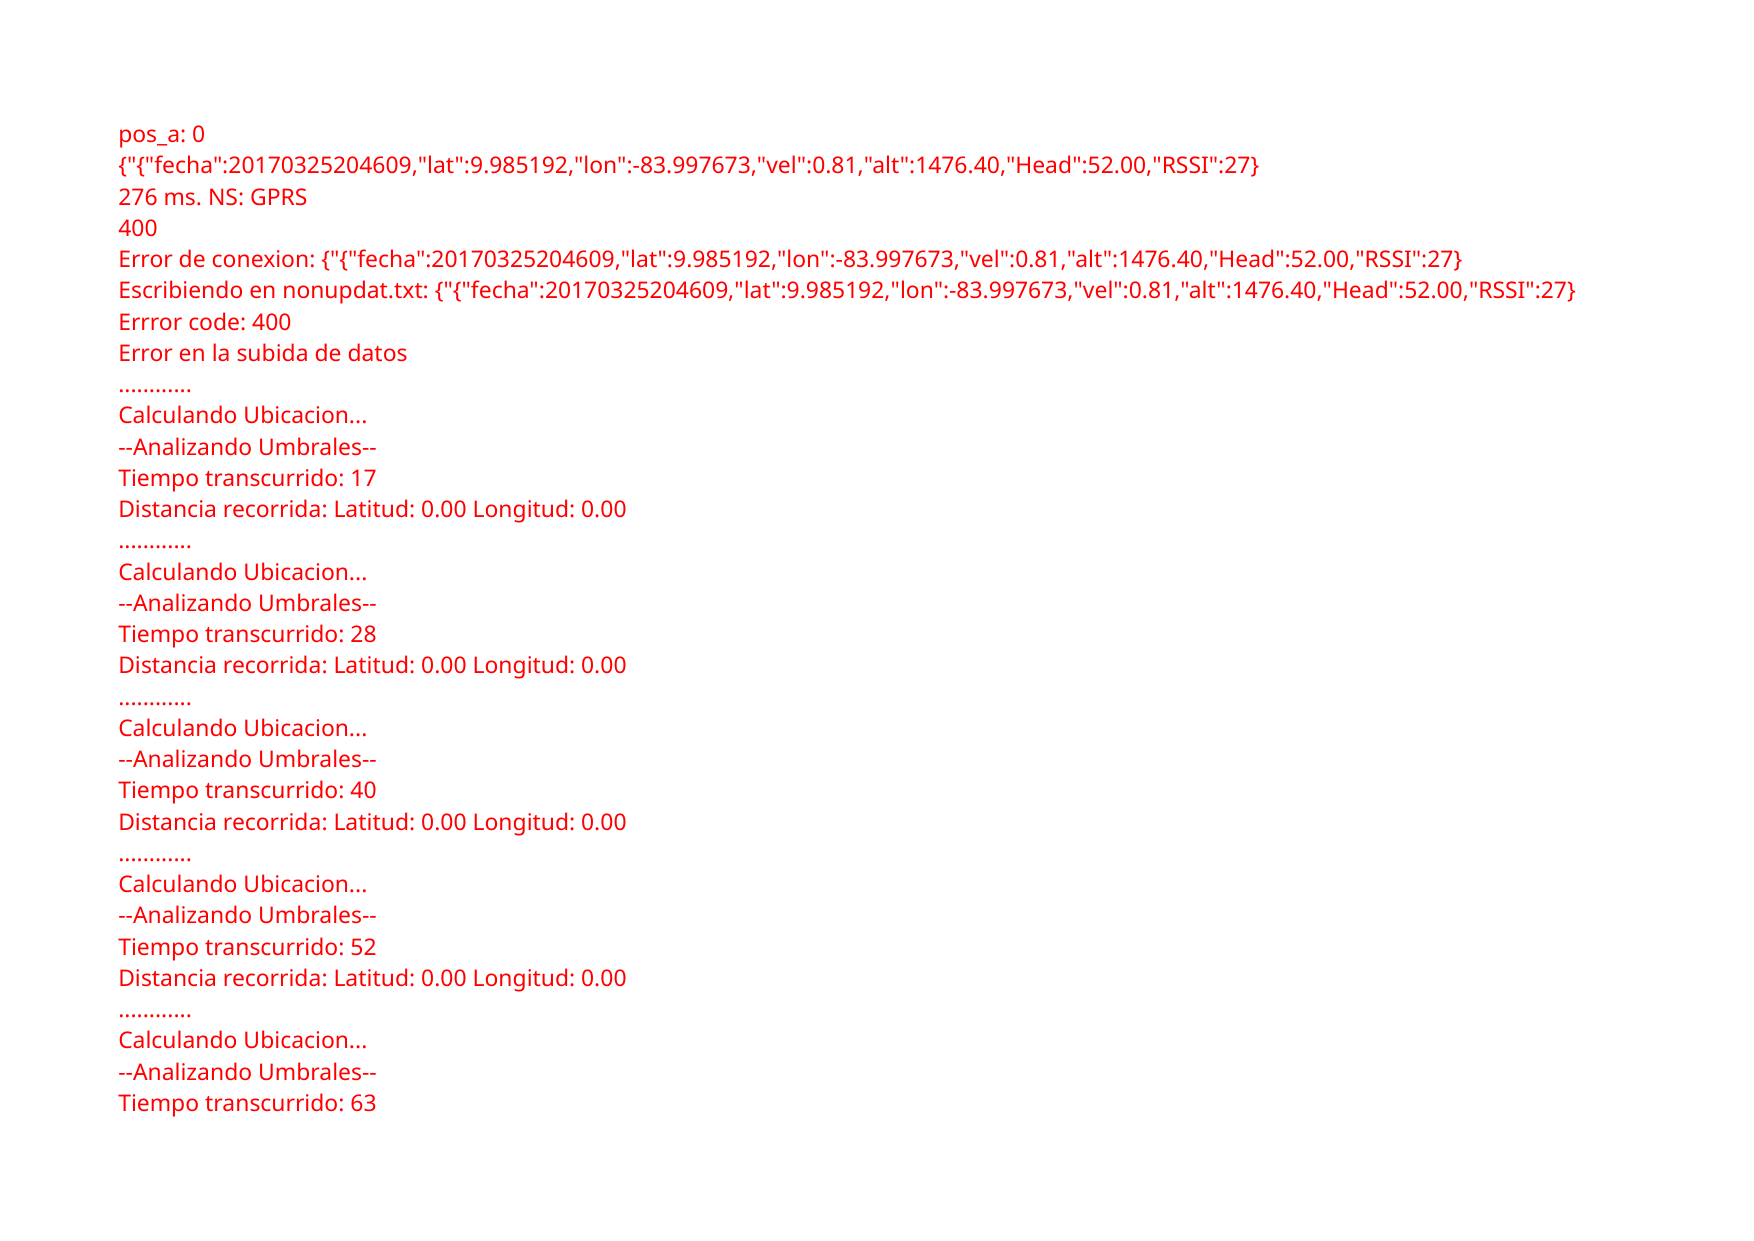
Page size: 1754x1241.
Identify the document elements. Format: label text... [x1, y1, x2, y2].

text Tiempo transcurrido: 40 [118, 774, 1636, 806]
text Distancia recorrida: Latitud: 0.00 Longitud: 0.00 [118, 806, 1636, 837]
text --Analizando Umbrales-- [118, 431, 1636, 462]
text Tiempo transcurrido: 63 [118, 1087, 1636, 1118]
text 276 ms. NS: GPRS [118, 181, 1636, 212]
text pos_a: 0 [118, 118, 1636, 149]
text Calculando Ubicacion... [118, 712, 1636, 743]
text {"{"fecha":20170325204609,"lat":9.985192,"lon":-83.997673,"vel":0.81,"alt":1476.40,"Head":52.00,"RSSI":27} [118, 149, 1636, 181]
text --Analizando Umbrales-- [118, 1056, 1636, 1087]
text Error de conexion: {"{"fecha":20170325204609,"lat":9.985192,"lon":-83.997673,"vel":0.81,"alt":1476.40,"Head":52.00,"RSSI":27} [118, 243, 1636, 274]
text Distancia recorrida: Latitud: 0.00 Longitud: 0.00 [118, 493, 1636, 524]
text Calculando Ubicacion... [118, 556, 1636, 587]
text --Analizando Umbrales-- [118, 743, 1636, 774]
text Distancia recorrida: Latitud: 0.00 Longitud: 0.00 [118, 649, 1636, 681]
text Error en la subida de datos [118, 337, 1636, 368]
text Calculando Ubicacion... [118, 1024, 1636, 1056]
text --Analizando Umbrales-- [118, 899, 1636, 931]
text ............ [118, 524, 1636, 556]
text 400 [118, 212, 1636, 243]
text Tiempo transcurrido: 28 [118, 618, 1636, 649]
text Tiempo transcurrido: 52 [118, 931, 1636, 962]
text Escribiendo en nonupdat.txt: {"{"fecha":20170325204609,"lat":9.985192,"lon":-83.997673,"vel":0.81,"alt":1476.40,"Head":52.00,"RSSI":27} Errror code: 400 [118, 274, 1636, 337]
text Tiempo transcurrido: 17 [118, 462, 1636, 493]
text --Analizando Umbrales-- [118, 587, 1636, 618]
text ............ [118, 368, 1636, 399]
text ............ [118, 993, 1636, 1024]
text Distancia recorrida: Latitud: 0.00 Longitud: 0.00 [118, 962, 1636, 993]
text ............ [118, 837, 1636, 868]
text Calculando Ubicacion... [118, 399, 1636, 431]
text Calculando Ubicacion... [118, 868, 1636, 899]
text ............ [118, 681, 1636, 712]
